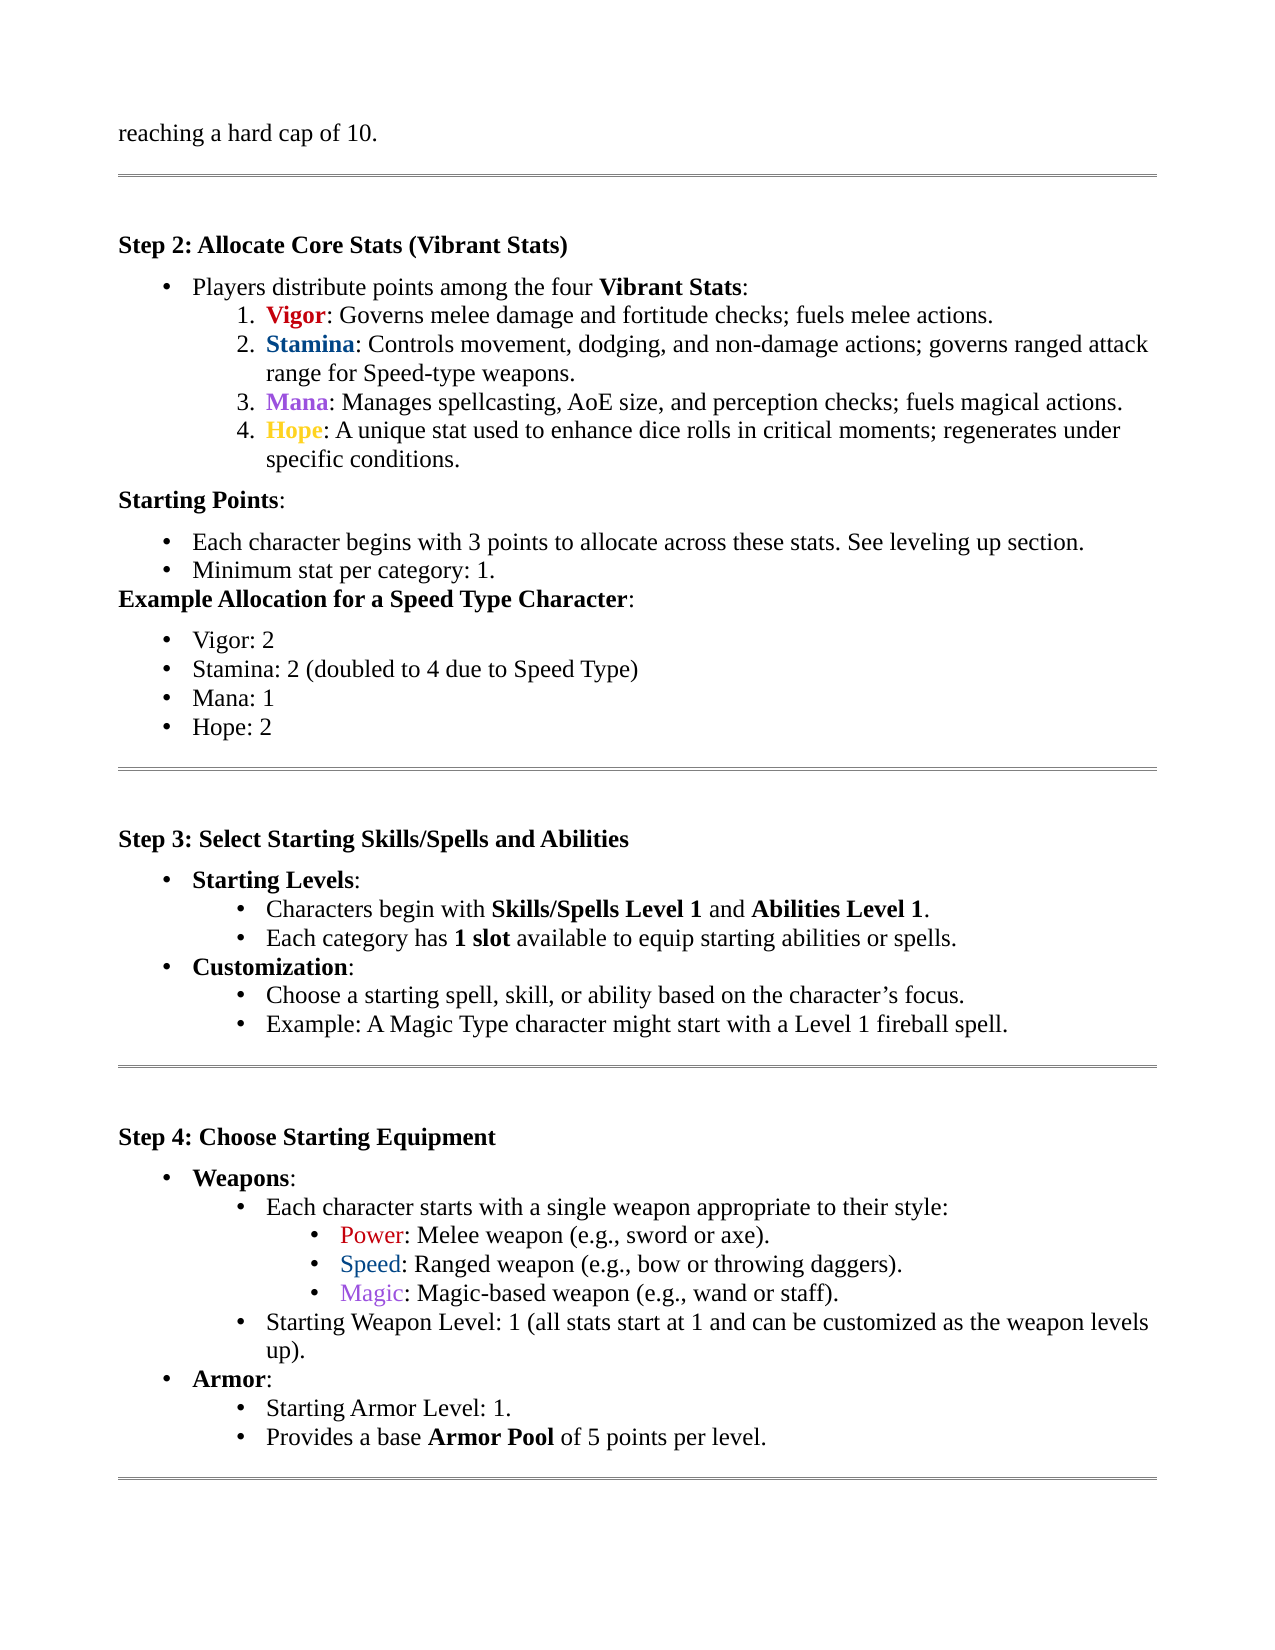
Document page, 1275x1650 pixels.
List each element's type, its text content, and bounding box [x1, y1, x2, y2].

list Vigor: Governs melee damage and fortitude checks; fuels melee actions. [236, 301, 1157, 329]
list Hope: 2 [162, 712, 1157, 741]
list Characters begin with Skills/Spells Level 1 and Abilities Level 1. [236, 894, 1157, 923]
list Each character begins with 3 points to allocate across these stats. See leveling up section. [162, 527, 1157, 556]
list Hope: A unique stat used to enhance dice rolls in critical moments; regenerates under specific conditions. [236, 416, 1157, 473]
list Example: A Magic Type character might start with a Level 1 fireball spell. [236, 1009, 1157, 1038]
list Speed: Ranged weapon (e.g., bow or throwing daggers). [310, 1249, 1157, 1278]
list Choose a starting spell, skill, or ability based on the character’s focus. [236, 980, 1157, 1009]
text Starting Points: [118, 486, 1157, 514]
list Power: Melee weapon (e.g., sword or axe). [310, 1220, 1157, 1249]
list Vigor: 2 [162, 626, 1157, 654]
list Stamina: 2 (doubled to 4 due to Speed Type) [162, 654, 1157, 683]
text reaching a hard cap of 10. [118, 118, 1157, 147]
list Players distribute points among the four Vibrant Stats: [162, 272, 1157, 301]
list Starting Levels: [162, 865, 1157, 894]
list Customization: [162, 952, 1157, 980]
list Provides a base Armor Pool of 5 points per level. [236, 1422, 1157, 1450]
list Each category has 1 slot available to equip starting abilities or spells. [236, 923, 1157, 952]
text Example Allocation for a Speed Type Character: [118, 584, 1157, 613]
list Mana: 1 [162, 683, 1157, 712]
list Weapons: [162, 1163, 1157, 1192]
subtitle Step 3: Select Starting Skills/Spells and Abilities [118, 824, 1157, 853]
list Starting Armor Level: 1. [236, 1393, 1157, 1422]
list Mana: Manages spellcasting, AoE size, and perception checks; fuels magical actions. [236, 387, 1157, 416]
list Starting Weapon Level: 1 (all stats start at 1 and can be customized as the weapon levels up). [236, 1307, 1157, 1364]
list Stamina: Controls movement, dodging, and non-damage actions; governs ranged attack range for Speed-type weapons. [236, 329, 1157, 387]
list Magic: Magic-based weapon (e.g., wand or staff). [310, 1278, 1157, 1307]
list Armor: [162, 1364, 1157, 1393]
subtitle Step 2: Allocate Core Stats (Vibrant Stats) [118, 231, 1157, 259]
list Minimum stat per category: 1. [162, 556, 1157, 584]
subtitle Step 4: Choose Starting Equipment [118, 1122, 1157, 1150]
list Each character starts with a single weapon appropriate to their style: [236, 1192, 1157, 1220]
